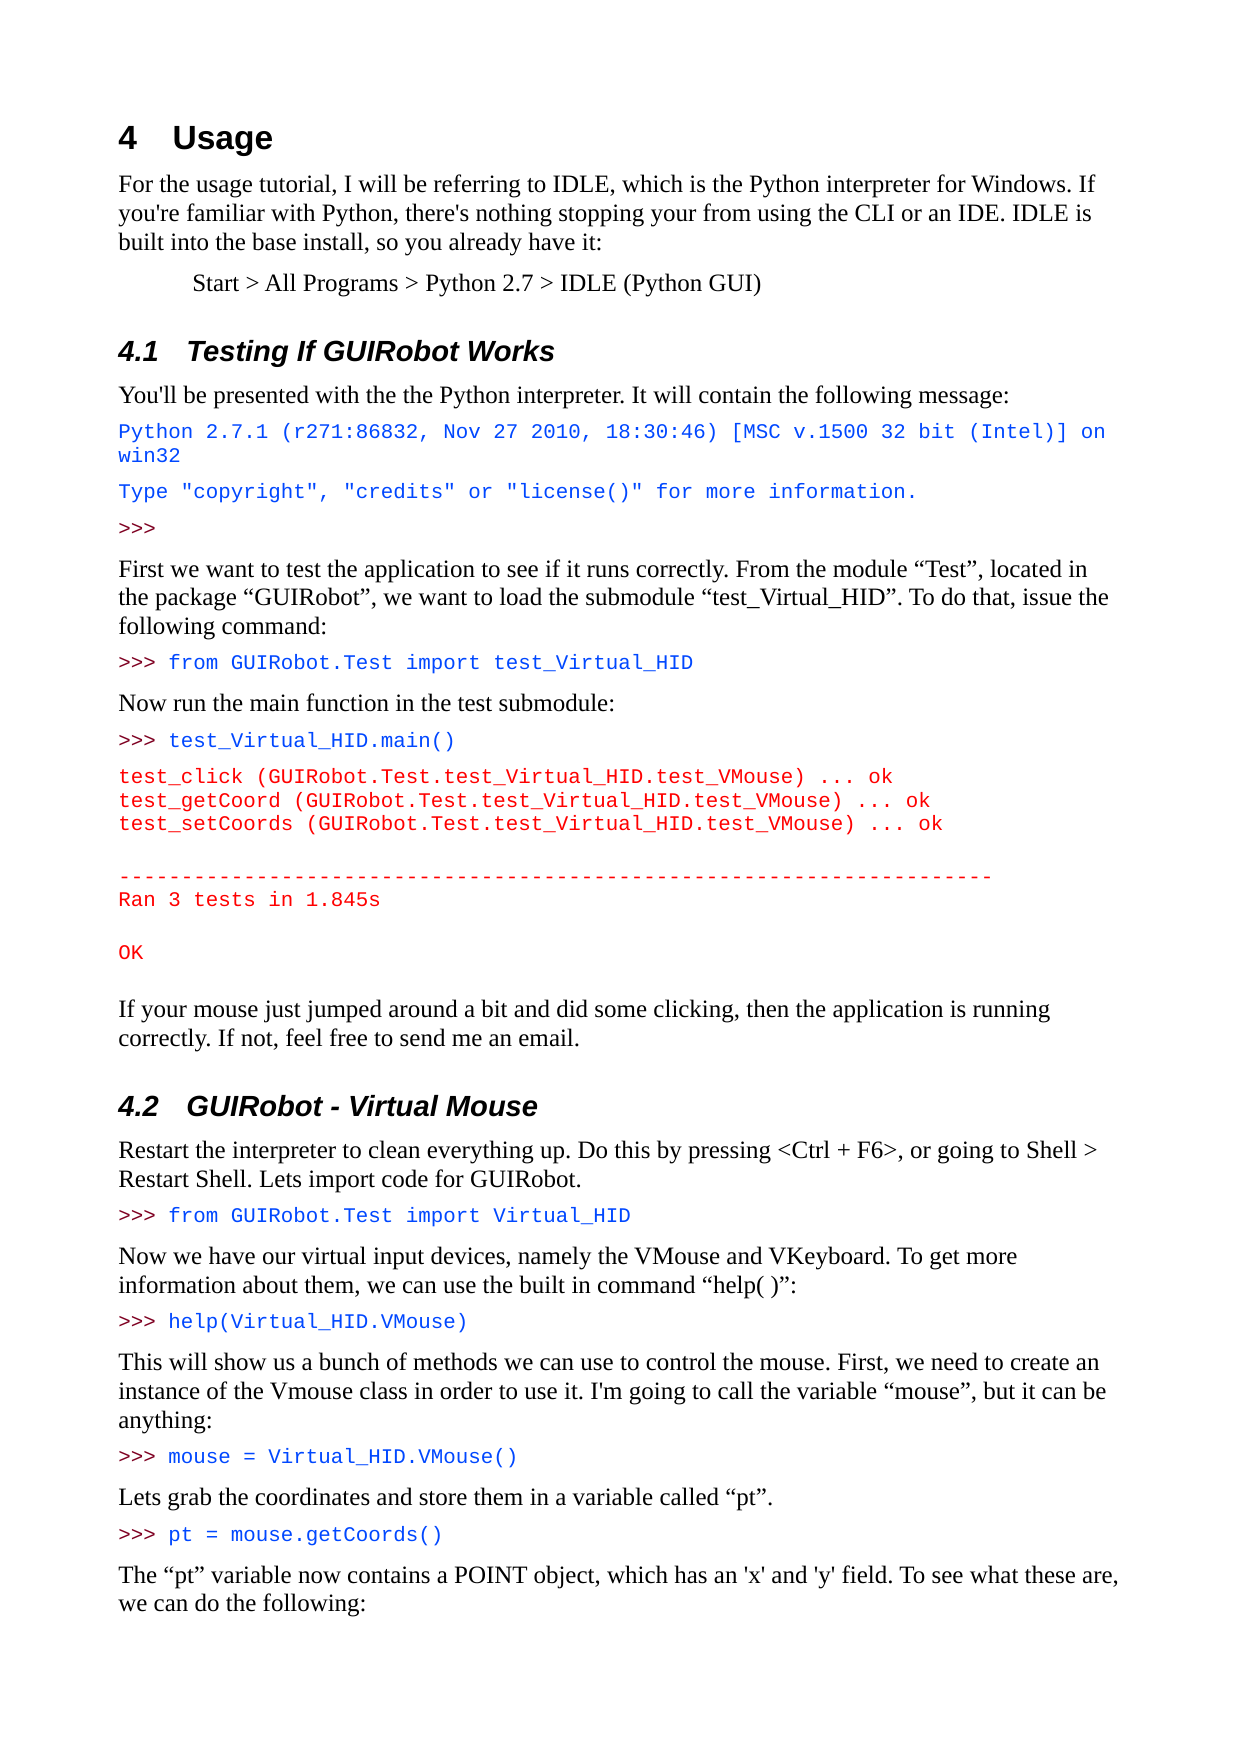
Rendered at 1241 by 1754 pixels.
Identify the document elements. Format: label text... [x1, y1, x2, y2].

text >>> test_Virtual_HID.main() [118, 730, 1122, 753]
text >>> [118, 517, 1122, 541]
text ---------------------------------------------------------------------- [118, 866, 1122, 889]
text OK [118, 942, 1122, 965]
text >>> help(Virtual_HID.VMouse) [118, 1311, 1122, 1335]
text The “pt” variable now contains a POINT object, which has an 'x' and 'y' field. To see what these are, we can do the following: [118, 1560, 1122, 1617]
text You'll be presented with the the Python interpreter. It will contain the following message: [118, 380, 1122, 409]
text Start > All Programs > Python 2.7 > IDLE (Python GUI) [118, 268, 1122, 297]
text This will show us a bunch of methods we can use to control the mouse. First, we need to create an instance of the Vmouse class in order to use it. I'm going to call the variable “mouse”, but it can be anything: [118, 1347, 1122, 1434]
subtitle Testing If GUIRobot Works [118, 334, 1122, 368]
text Type "copyright", "credits" or "license()" for more information. [118, 481, 1122, 505]
text Now run the main function in the test submodule: [118, 688, 1122, 717]
text test_getCoord (GUIRobot.Test.test_Virtual_HID.test_VMouse) ... ok [118, 789, 1122, 813]
subtitle Usage [118, 118, 1122, 157]
text test_setCoords (GUIRobot.Test.test_Virtual_HID.test_VMouse) ... ok [118, 813, 1122, 837]
text Restart the interpreter to clean everything up. Do this by pressing <Ctrl + F6>, or going to Shell > Restart Shell. Lets import code for GUIRobot. [118, 1135, 1122, 1193]
text Ran 3 tests in 1.845s [118, 889, 1122, 913]
text First we want to test the application to see if it runs correctly. From the module “Test”, located in the package “GUIRobot”, we want to load the submodule “test_Virtual_HID”. To do that, issue the following command: [118, 554, 1122, 640]
text Lets grab the coordinates and store them in a variable called “pt”. [118, 1482, 1122, 1511]
text test_click (GUIRobot.Test.test_Virtual_HID.test_VMouse) ... ok [118, 766, 1122, 789]
text If your mouse just jumped around a bit and did some clicking, then the application is running correctly. If not, feel free to send me an email. [118, 994, 1122, 1052]
subtitle GUIRobot - Virtual Mouse [118, 1089, 1122, 1123]
text >>> pt = mouse.getCoords() [118, 1523, 1122, 1547]
text For the usage tutorial, I will be referring to IDLE, which is the Python interpreter for Windows. If you're familiar with Python, there's nothing stopping your from using the CLI or an IDE. IDLE is built into the base install, so you already have it: [118, 169, 1122, 256]
text >>> mouse = Virtual_HID.VMouse() [118, 1446, 1122, 1470]
text >>> from GUIRobot.Test import test_Virtual_HID [118, 652, 1122, 676]
text >>> from GUIRobot.Test import Virtual_HID [118, 1205, 1122, 1229]
text Now we have our virtual input devices, namely the VMouse and VKeyboard. To get more information about them, we can use the built in command “help( )”: [118, 1241, 1122, 1299]
text Python 2.7.1 (r271:86832, Nov 27 2010, 18:30:46) [MSC v.1500 32 bit (Intel)] on win32 [118, 422, 1122, 469]
